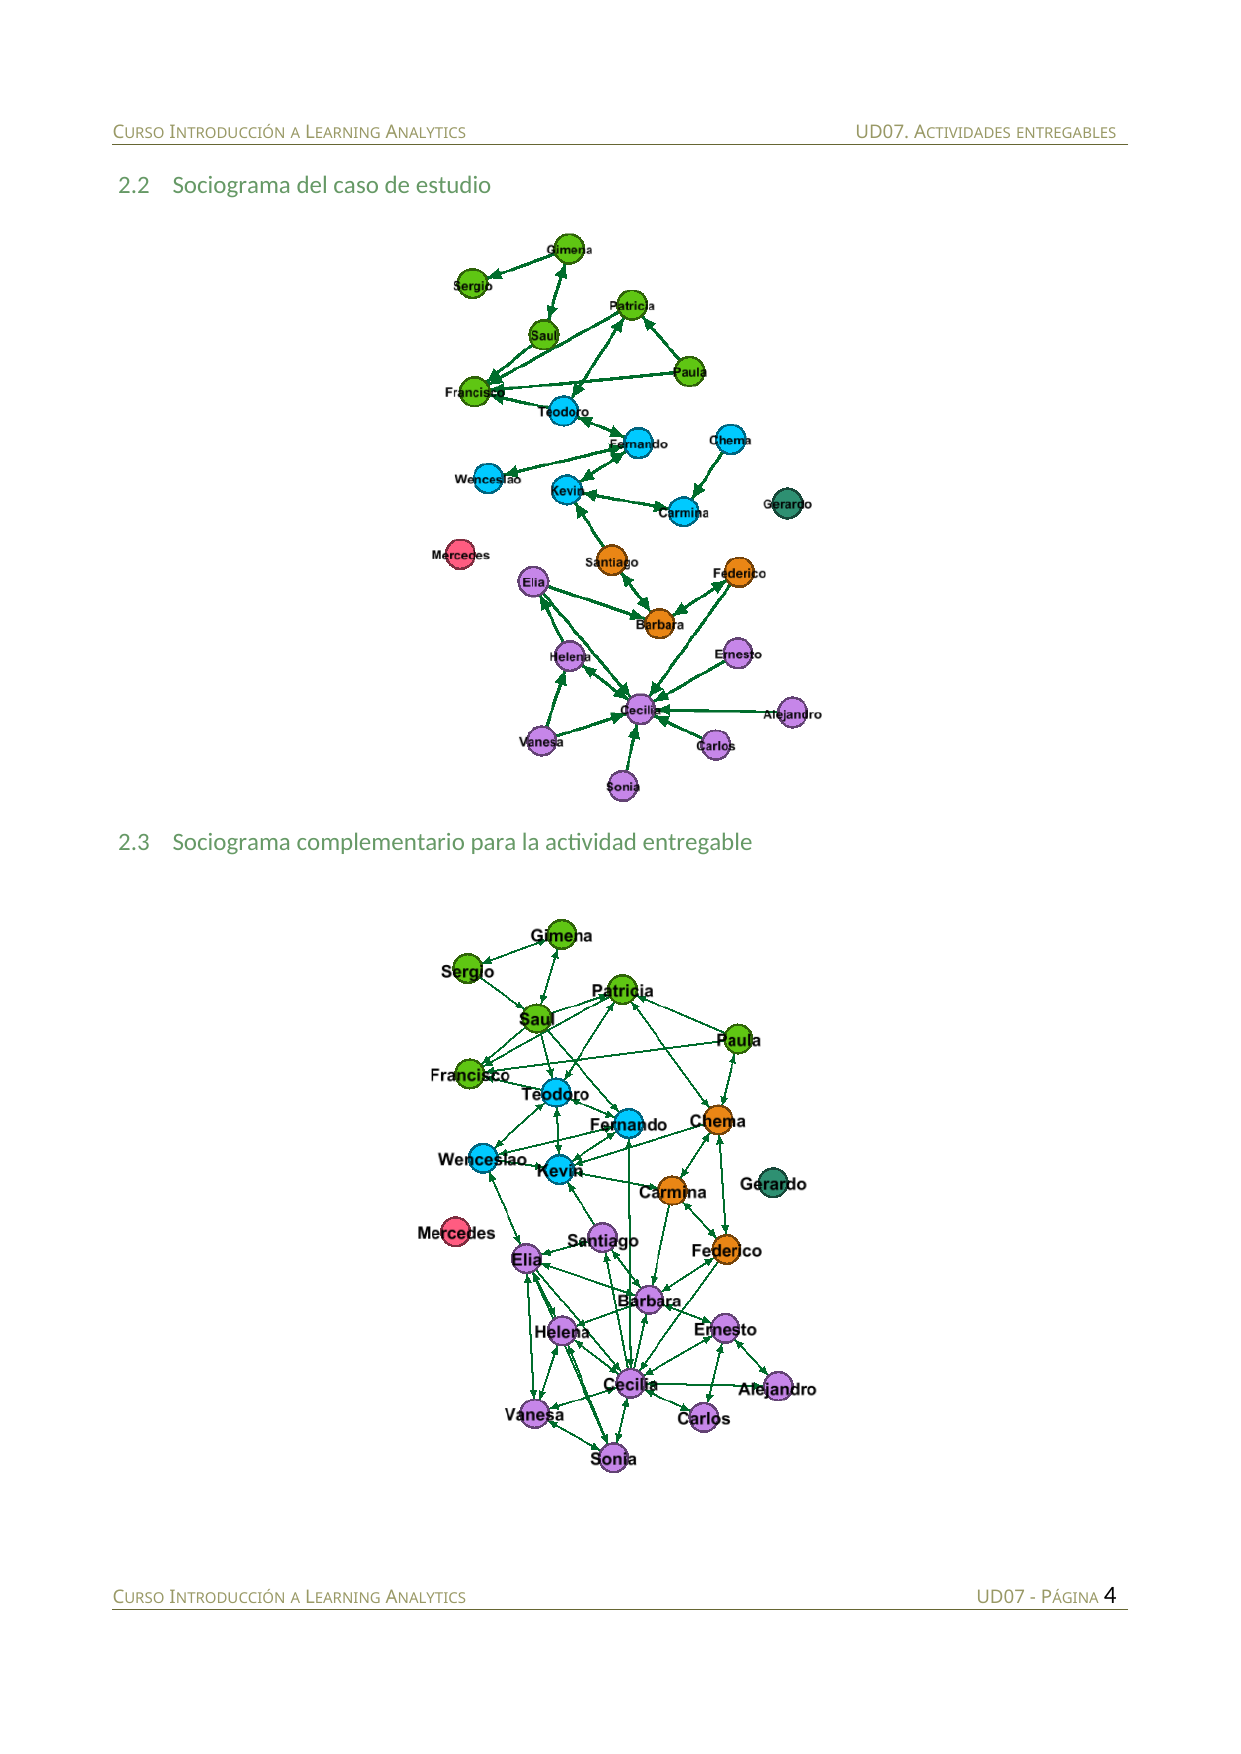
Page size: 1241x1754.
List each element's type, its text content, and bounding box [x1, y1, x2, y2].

subtitle Sociograma del caso de estudio [112, 169, 1128, 199]
picture [377, 214, 863, 808]
picture [357, 908, 883, 1499]
subtitle Sociograma complementario para la actividad entregable [112, 826, 1128, 857]
